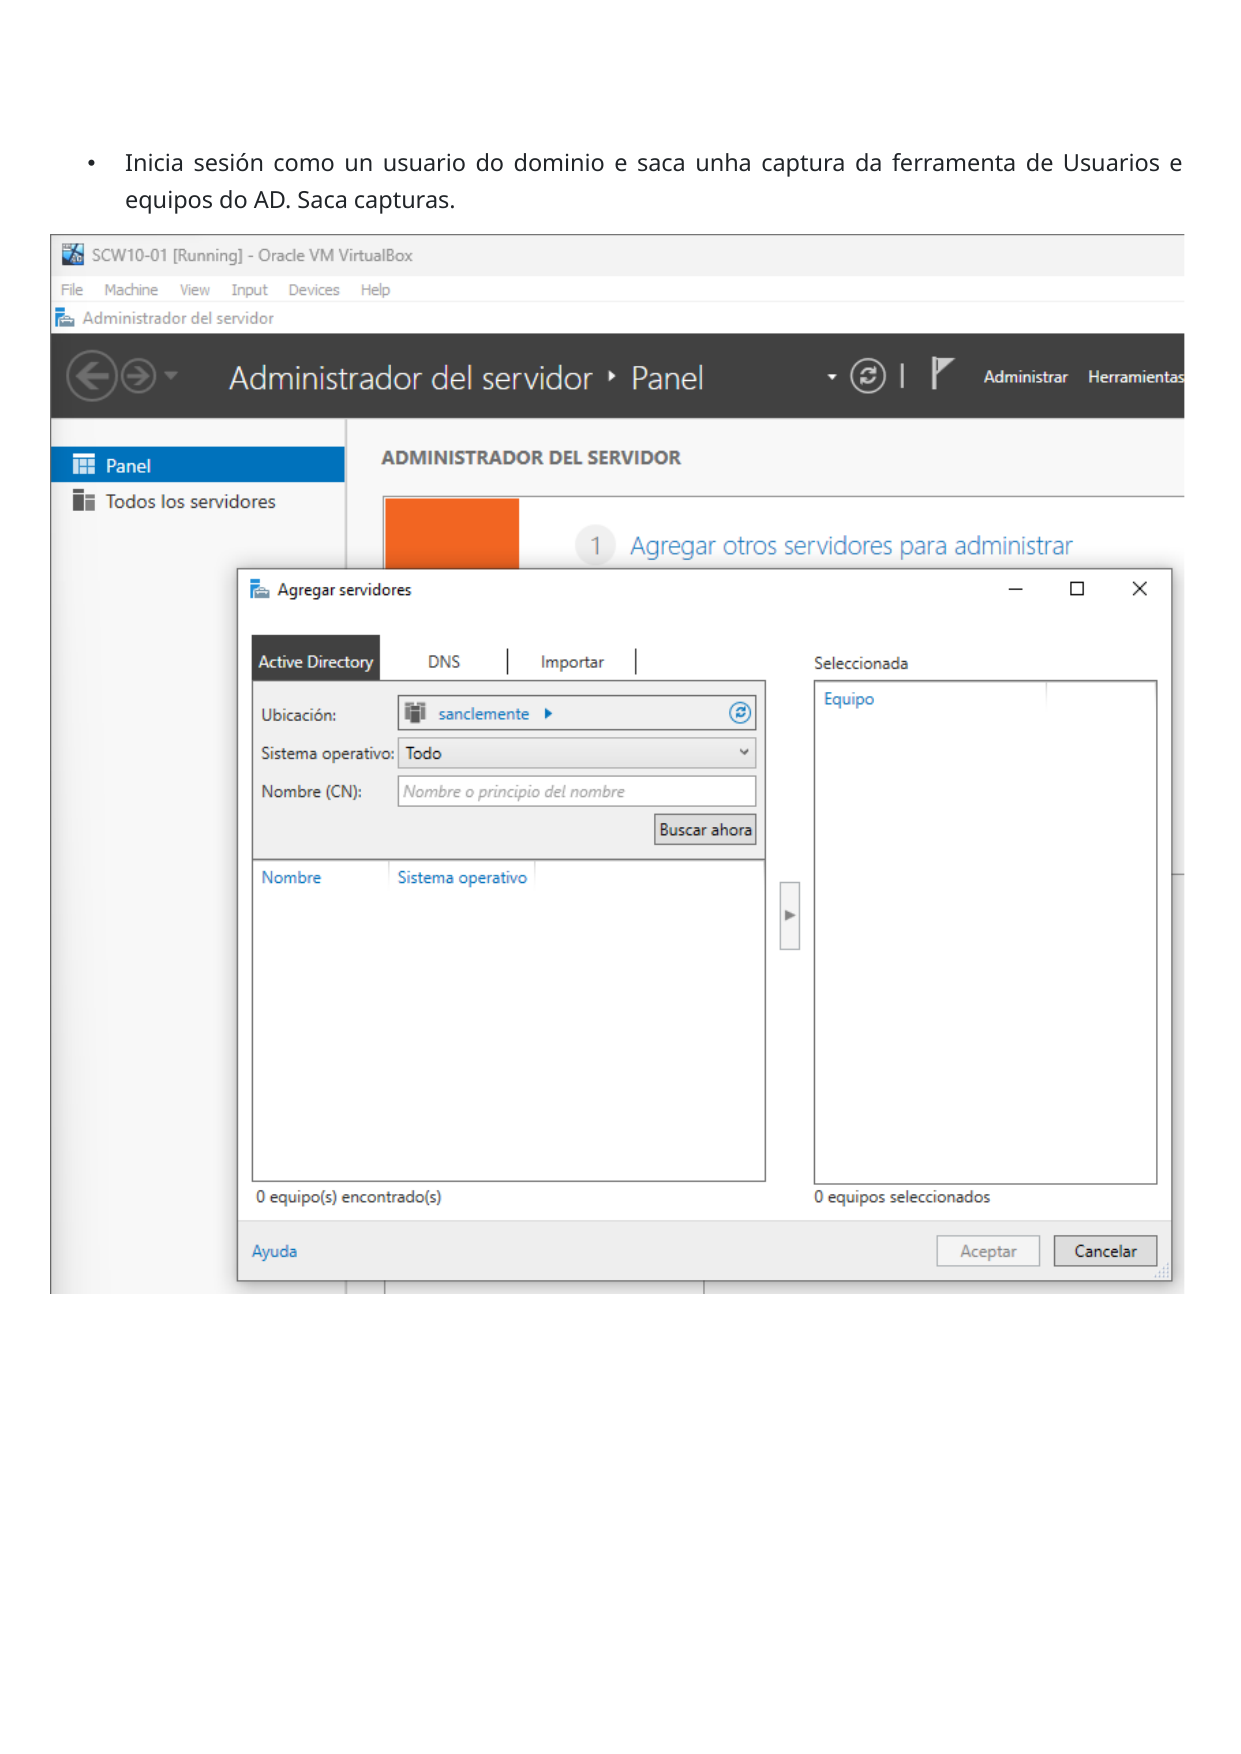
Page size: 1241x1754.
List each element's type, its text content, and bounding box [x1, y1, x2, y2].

picture [50, 234, 1185, 1294]
list Inicia sesión como un usuario do dominio e saca unha captura da ferramenta de Usuarios e equipos do AD. Saca capturas. [87, 146, 1184, 215]
